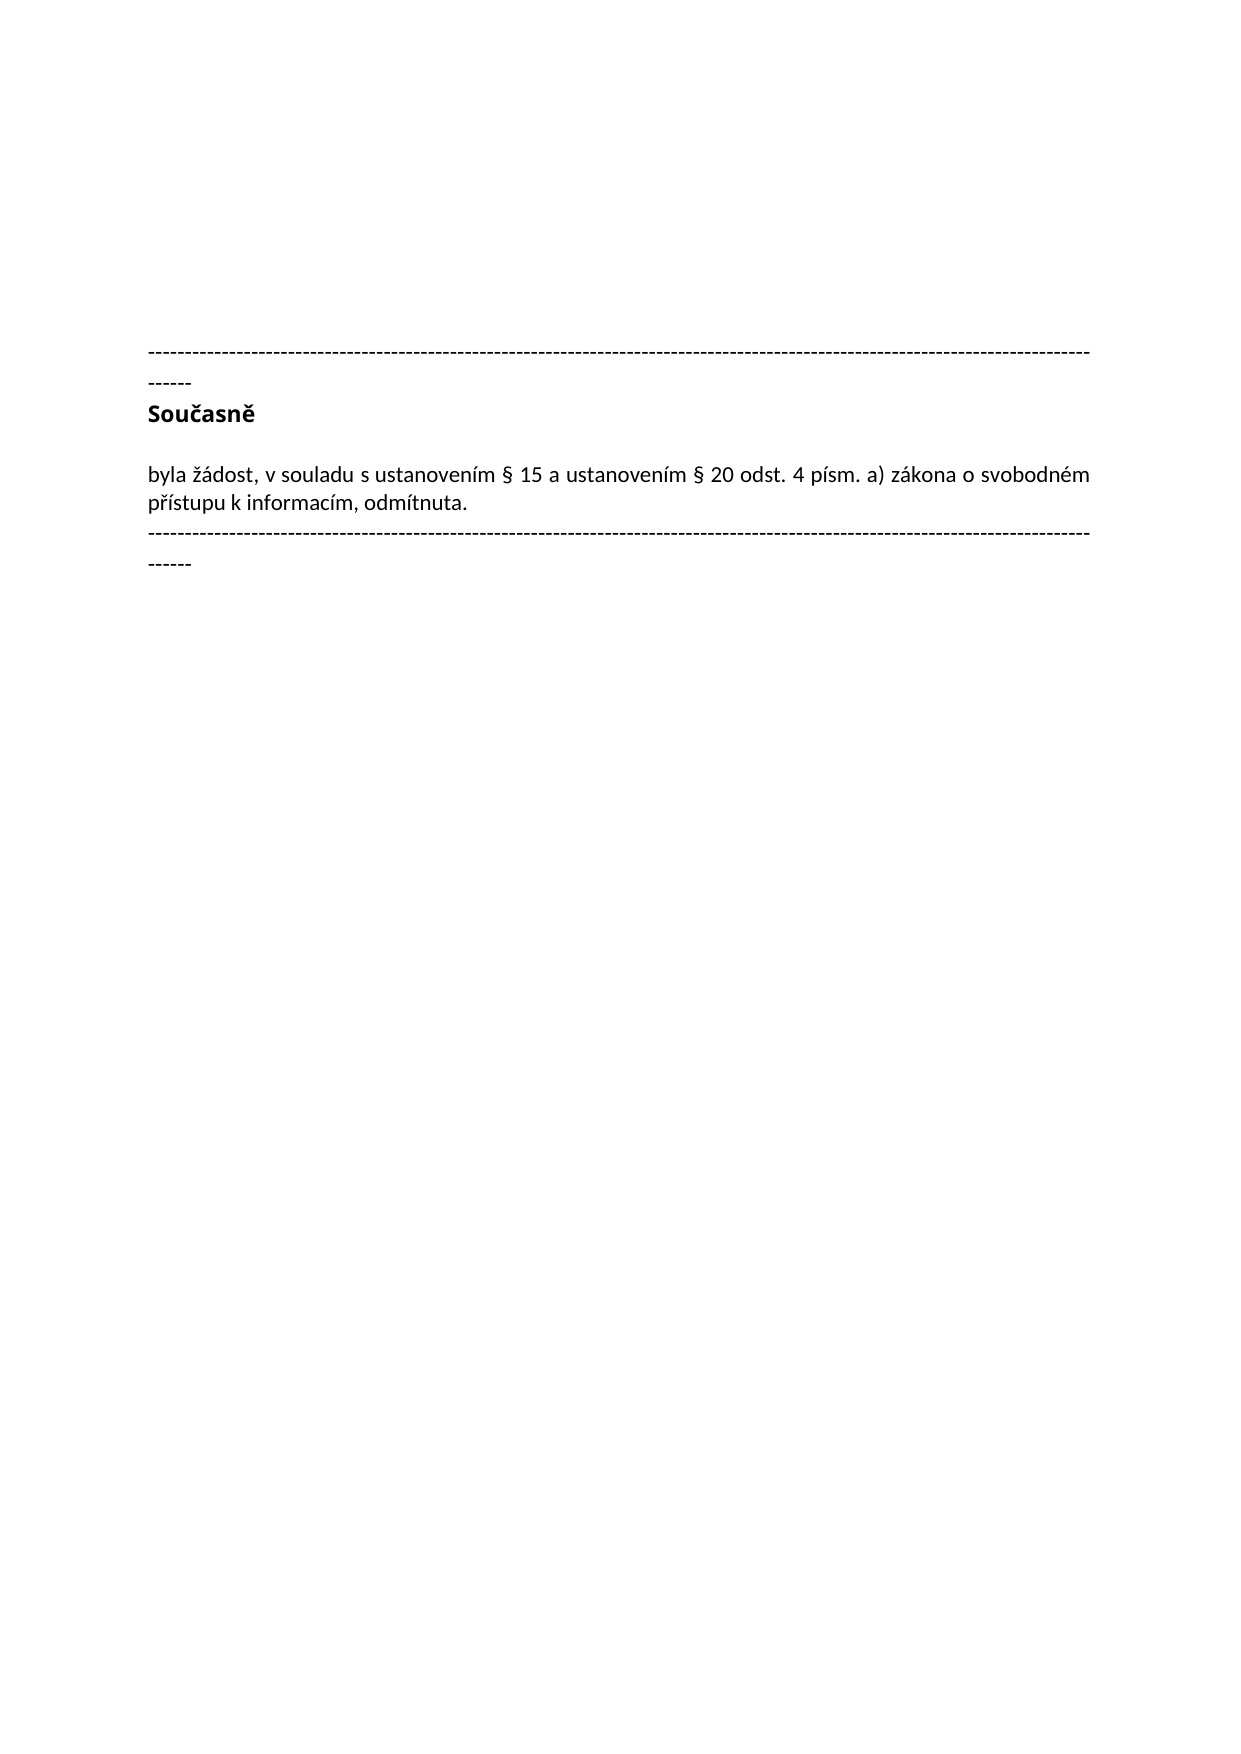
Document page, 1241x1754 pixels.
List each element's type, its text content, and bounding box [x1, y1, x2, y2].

text -------------------------------------------------------------------------------------------------------------------------------------- [148, 335, 1093, 398]
text Současně [148, 398, 1093, 429]
text byla žádost, v souladu s ustanovením § 15 a ustanovením § 20 odst. 4 písm. a) zákona o svobodném přístupu k informacím, odmítnuta. [148, 460, 1093, 516]
text -------------------------------------------------------------------------------------------------------------------------------------- [148, 516, 1093, 579]
